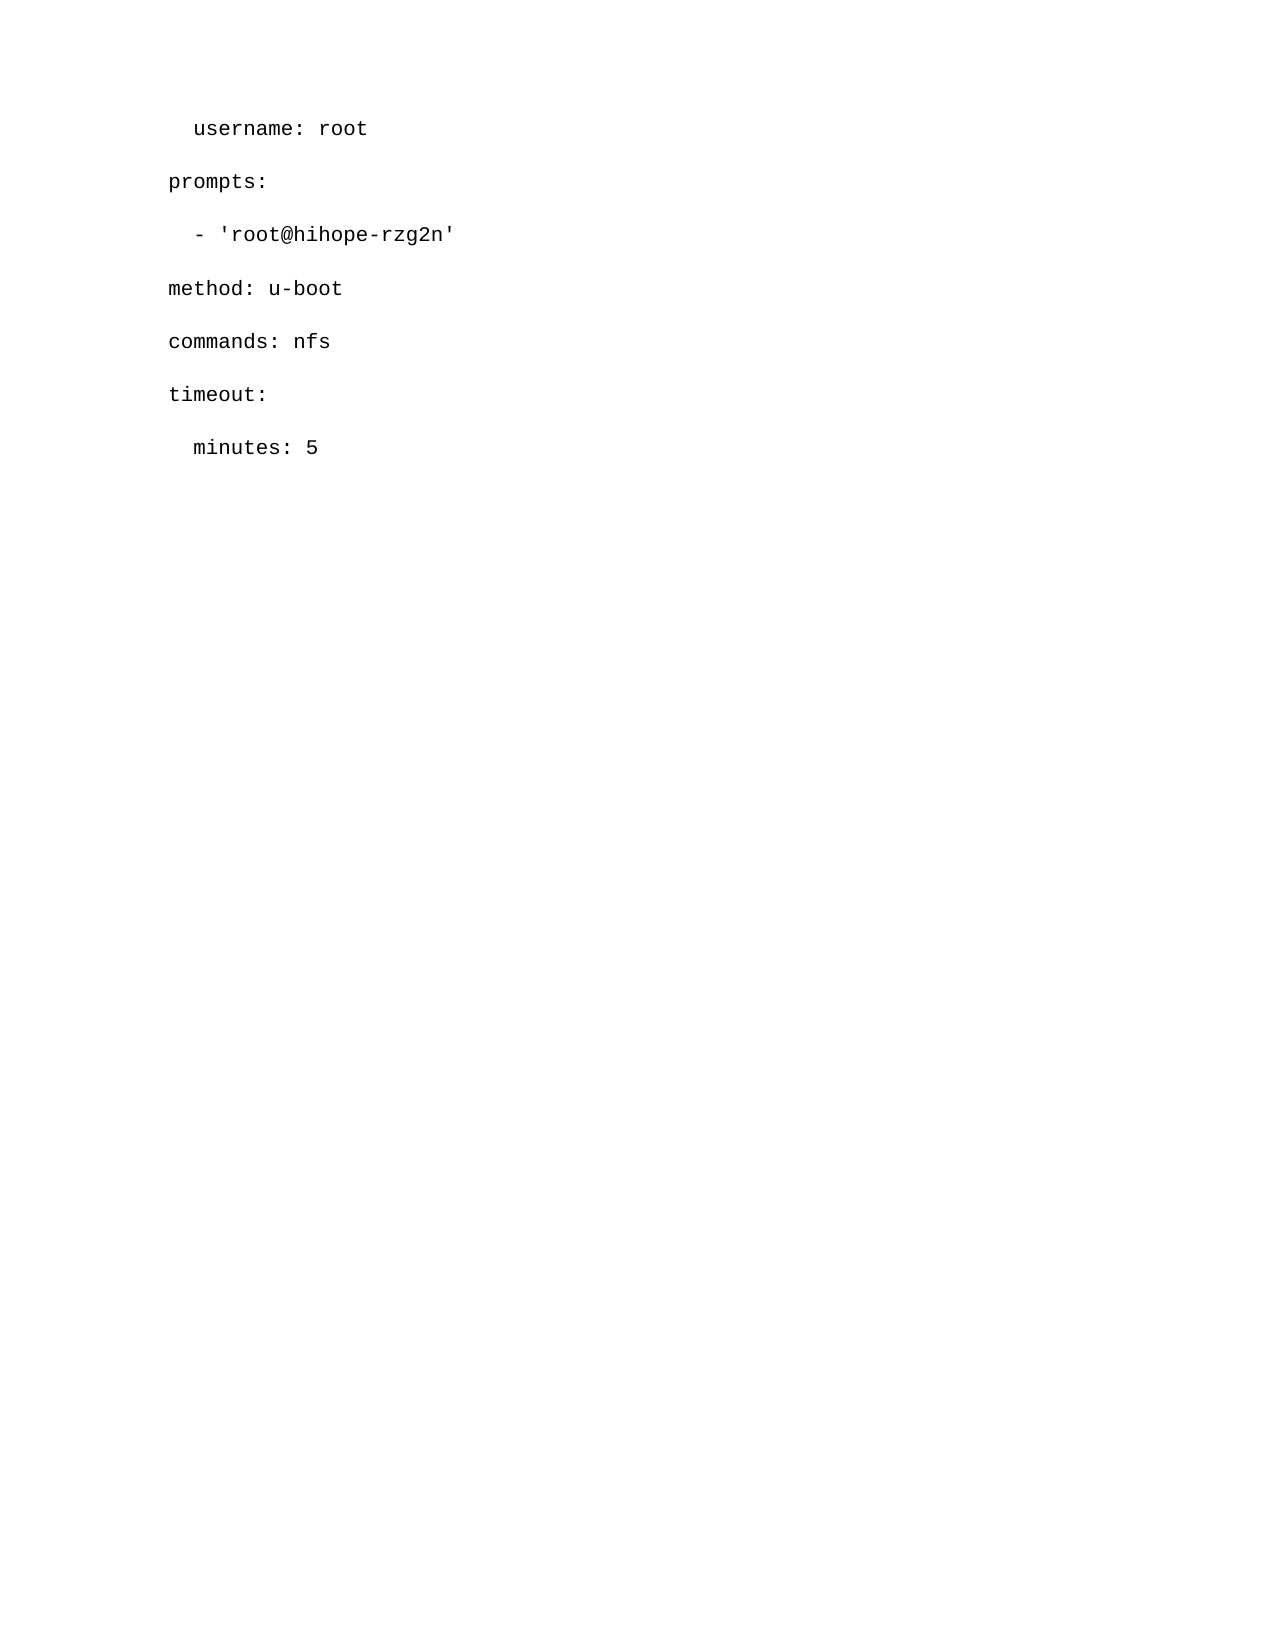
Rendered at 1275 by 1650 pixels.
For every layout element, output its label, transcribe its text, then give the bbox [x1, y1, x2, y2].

text timeout: [118, 384, 1157, 407]
text username: root [118, 118, 1157, 142]
text minutes: 5 [118, 437, 1157, 461]
text prompts: [118, 171, 1157, 195]
text method: u-boot [118, 277, 1157, 301]
text commands: nfs [118, 331, 1157, 354]
text - 'root@hihope-rzg2n' [118, 224, 1157, 248]
